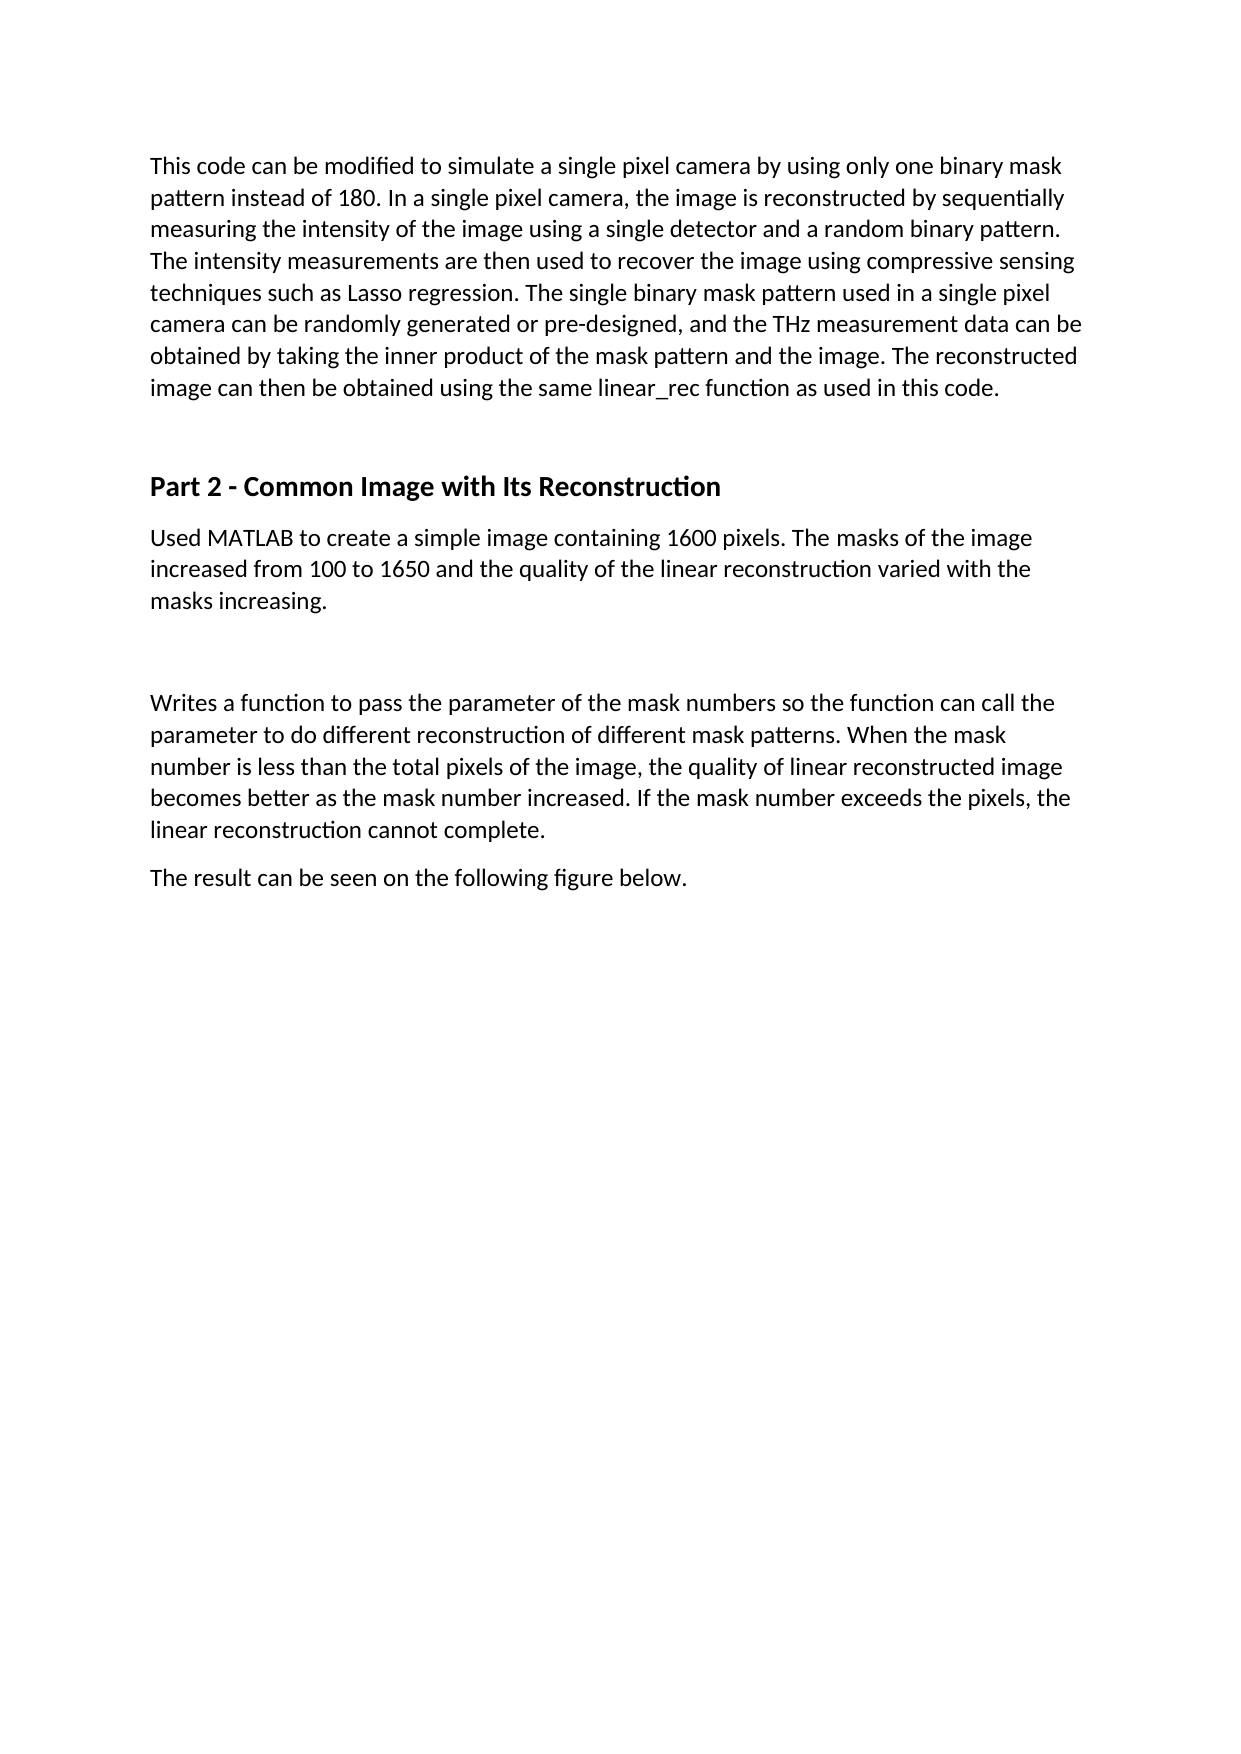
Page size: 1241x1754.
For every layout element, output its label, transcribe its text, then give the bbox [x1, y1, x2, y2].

text The result can be seen on the following figure below. [150, 862, 1090, 893]
text This code can be modified to simulate a single pixel camera by using only one binary mask pattern instead of 180. In a single pixel camera, the image is reconstructed by sequentially measuring the intensity of the image using a single detector and a random binary pattern. The intensity measurements are then used to recover the image using compressive sensing techniques such as Lasso regression. The single binary mask pattern used in a single pixel camera can be randomly generated or pre-designed, and the THz measurement data can be obtained by taking the inner product of the mask pattern and the image. The reconstructed image can then be obtained using the same linear_rec function as used in this code. [150, 150, 1090, 402]
text Part 2 - Common Image with Its Reconstruction [150, 468, 1090, 504]
text Writes a function to pass the parameter of the mask numbers so the function can call the parameter to do different reconstruction of different mask patterns. When the mask number is less than the total pixels of the image, the quality of linear reconstructed image becomes better as the mask number increased. If the mask number exceeds the pixels, the linear reconstruction cannot complete. [150, 687, 1090, 844]
text Used MATLAB to create a simple image containing 1600 pixels. The masks of the image increased from 100 to 1650 and the quality of the linear reconstruction varied with the masks increasing. [150, 522, 1090, 616]
